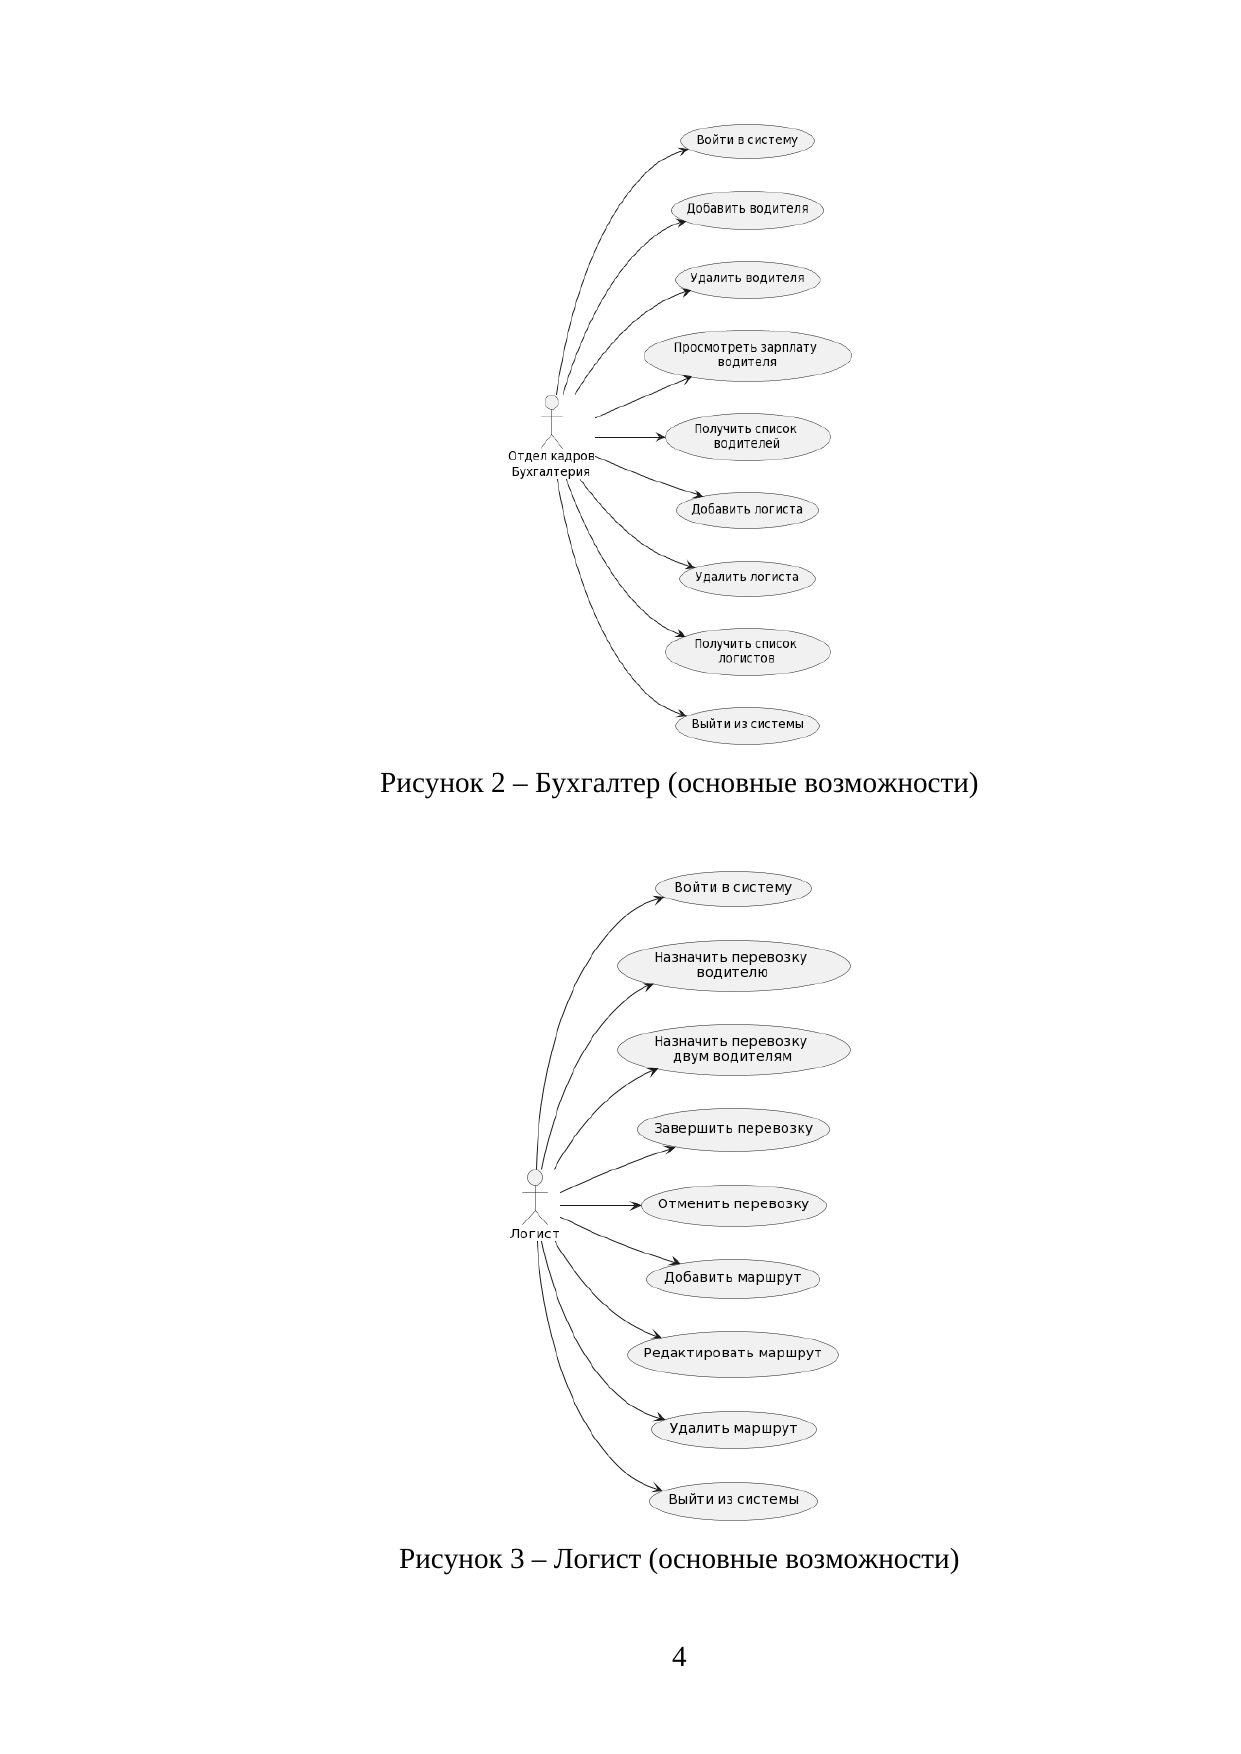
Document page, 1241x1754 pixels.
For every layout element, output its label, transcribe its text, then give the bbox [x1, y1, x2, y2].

picture [503, 118, 855, 748]
picture [504, 865, 854, 1524]
list Бухгалтер (основные возможности) [177, 765, 1181, 798]
list Логист (основные возможности) [177, 1541, 1181, 1574]
